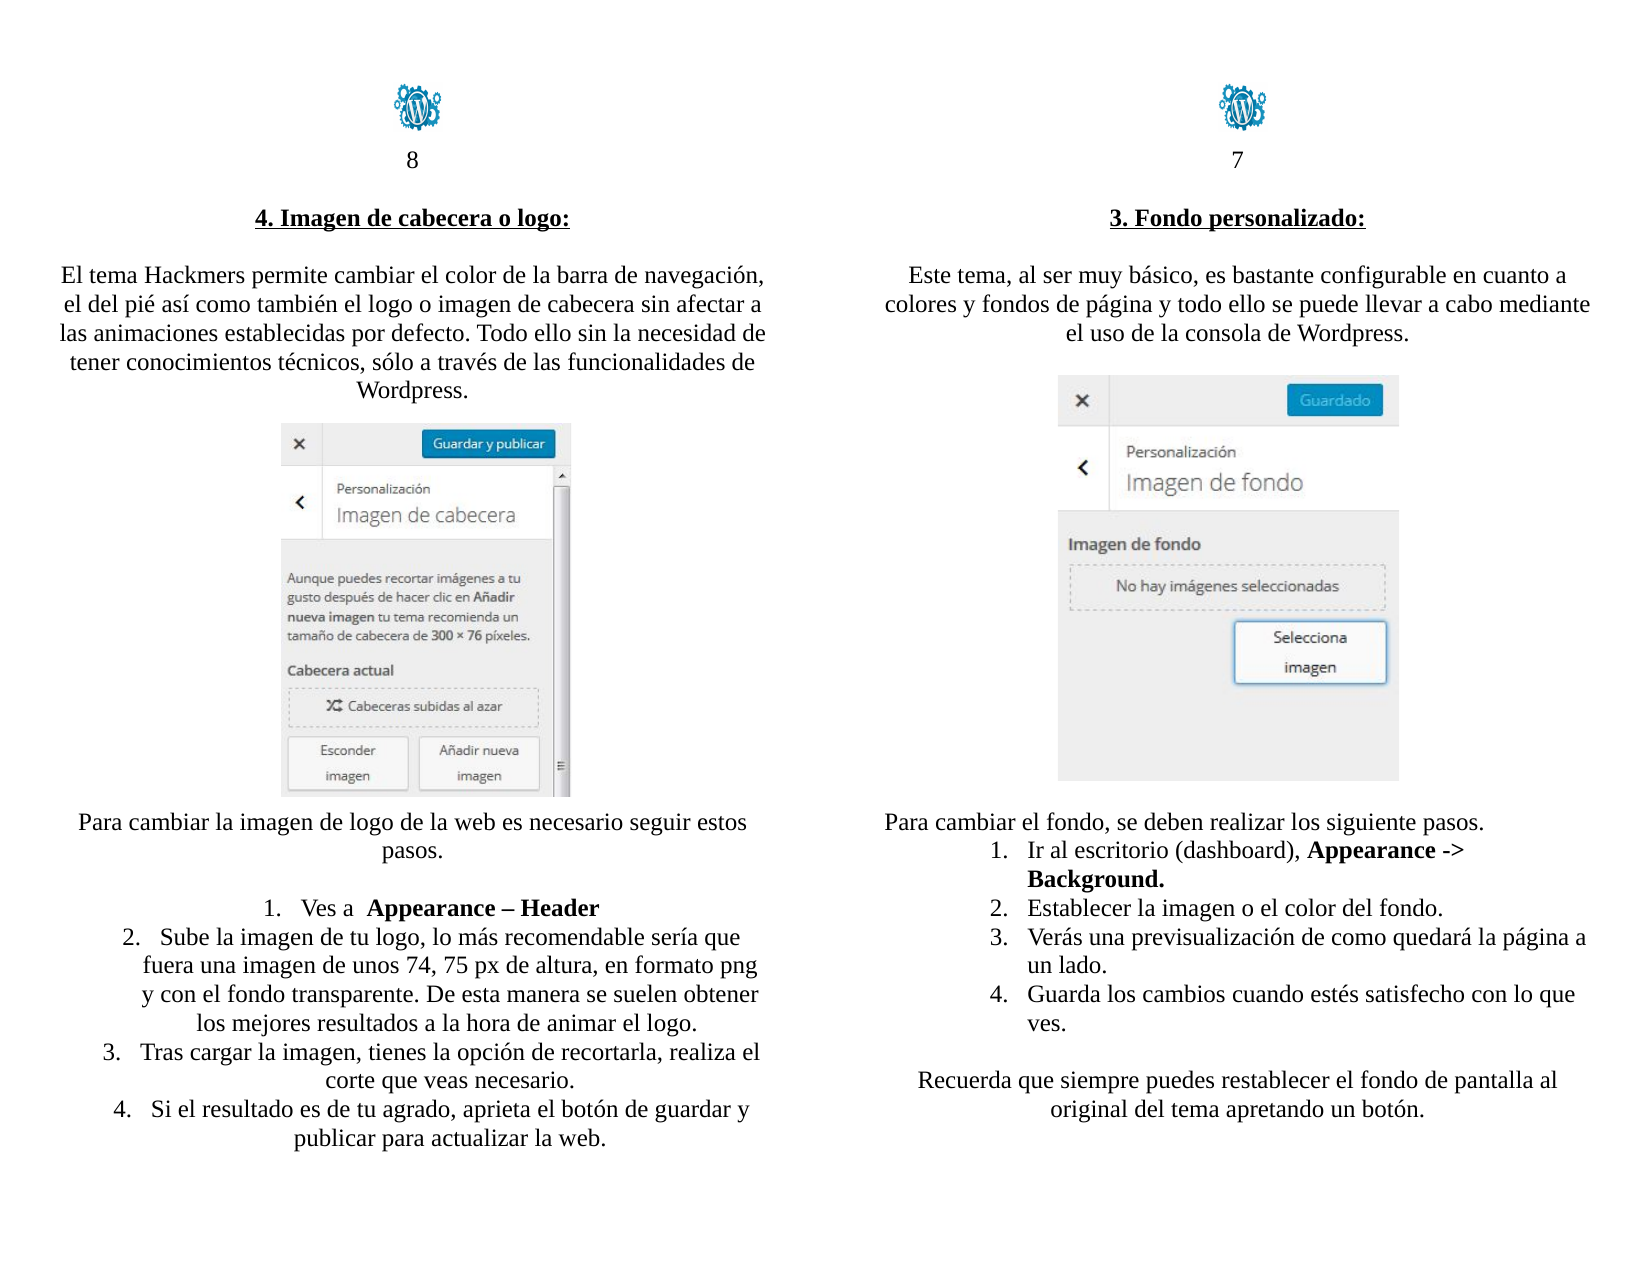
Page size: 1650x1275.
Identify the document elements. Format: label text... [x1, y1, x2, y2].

text Para cambiar el fondo, se deben realizar los siguiente pasos. [884, 807, 1591, 835]
picture [392, 82, 443, 132]
list Ves a Appearance – Header [97, 893, 766, 922]
picture [1057, 375, 1400, 781]
text Para cambiar la imagen de logo de la web es necesario seguir estos pasos. [59, 807, 766, 864]
list Si el resultado es de tu agrado, aprieta el botón de guardar y publicar para actualizar la web. [97, 1094, 766, 1152]
text 4. Imagen de cabecera o logo: [59, 203, 766, 232]
text El tema Hackmers permite cambiar el color de la barra de navegación, el del pié así como también el logo o imagen de cabecera sin afectar a las animaciones establecidas por defecto. Todo ello sin la necesidad de tener conocimientos técnicos, sólo a través de las funcionalidades de Wordpress. [59, 260, 766, 404]
picture [281, 423, 572, 797]
text 7 [884, 145, 1591, 174]
list Guarda los cambios cuando estés satisfecho con lo que ves. [989, 979, 1591, 1037]
text 8 [59, 145, 766, 174]
list Tras cargar la imagen, tienes la opción de recortarla, realiza el corte que veas necesario. [97, 1037, 766, 1094]
picture [1217, 82, 1268, 132]
text Este tema, al ser muy básico, es bastante configurable en cuanto a colores y fondos de página y todo ello se puede llevar a cabo mediante el uso de la consola de Wordpress. [884, 260, 1591, 347]
list Verás una previsualización de como quedará la página a un lado. [989, 922, 1591, 979]
text 3. Fondo personalizado: [884, 203, 1591, 232]
list Sube la imagen de tu logo, lo más recomendable sería que fuera una imagen de unos 74, 75 px de altura, en formato png y con el fondo transparente. De esta manera se suelen obtener los mejores resultados a la hora de animar el logo. [97, 922, 766, 1037]
list Ir al escritorio (dashboard), Appearance -> Background. [989, 835, 1591, 893]
list Establecer la imagen o el color del fondo. [989, 893, 1591, 922]
list Recuerda que siempre puedes restablecer el fondo de pantalla al original del tema apretando un botón. [884, 1065, 1591, 1123]
